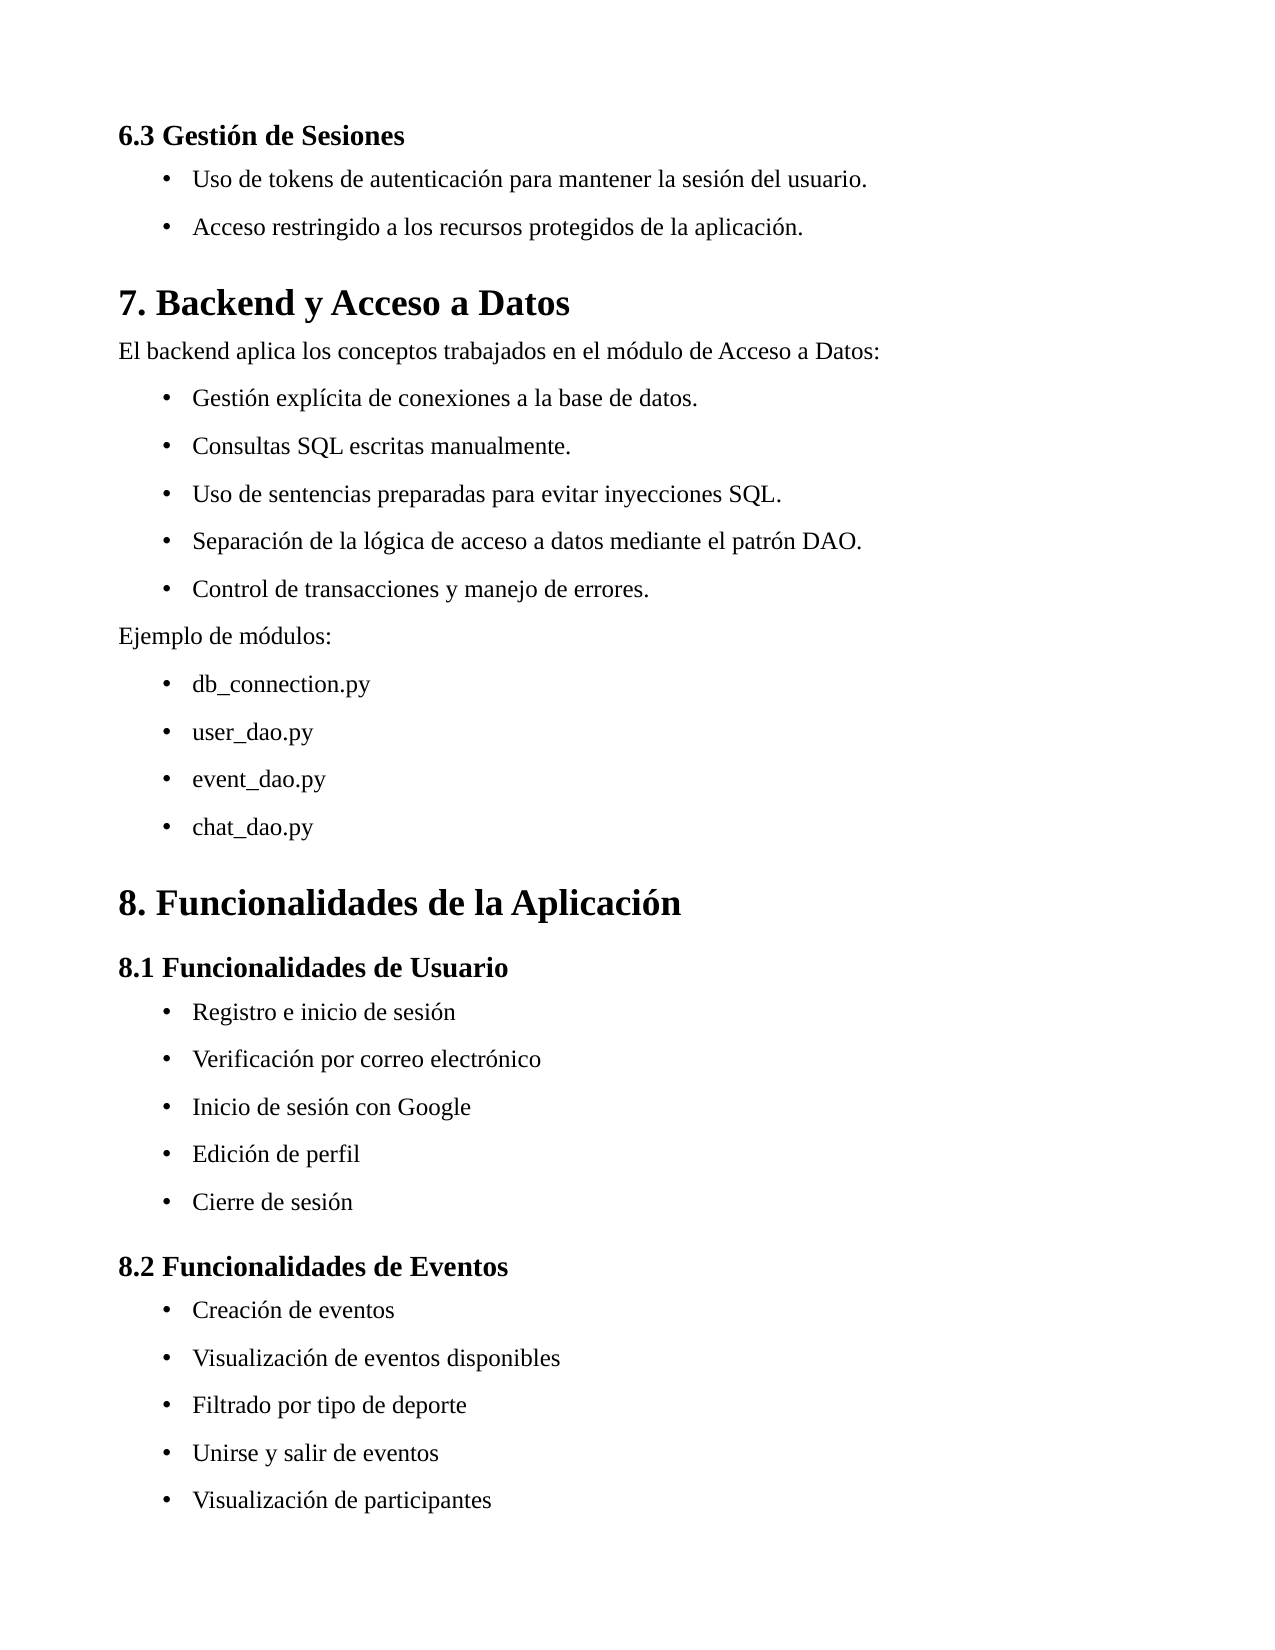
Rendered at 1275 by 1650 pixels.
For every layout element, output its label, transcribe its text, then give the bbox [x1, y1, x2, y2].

list Acceso restringido a los recursos protegidos de la aplicación. [162, 212, 1157, 241]
list Gestión explícita de conexiones a la base de datos. [162, 383, 1157, 412]
text El backend aplica los conceptos trabajados en el módulo de Acceso a Datos: [118, 336, 1157, 364]
list Uso de sentencias preparadas para evitar inyecciones SQL. [162, 479, 1157, 507]
list chat_dao.py [162, 812, 1157, 841]
list Cierre de sesión [162, 1187, 1157, 1216]
list Inicio de sesión con Google [162, 1092, 1157, 1121]
list Control de transacciones y manejo de errores. [162, 574, 1157, 603]
list Separación de la lógica de acceso a datos mediante el patrón DAO. [162, 526, 1157, 555]
list db_connection.py [162, 669, 1157, 698]
subtitle 8.1 Funcionalidades de Usuario [118, 951, 1157, 984]
list Filtrado por tipo de deporte [162, 1390, 1157, 1419]
list Visualización de eventos disponibles [162, 1343, 1157, 1372]
list Registro e inicio de sesión [162, 997, 1157, 1025]
subtitle 7. Backend y Acceso a Datos [118, 280, 1157, 323]
subtitle 8.2 Funcionalidades de Eventos [118, 1249, 1157, 1283]
list Unirse y salir de eventos [162, 1438, 1157, 1467]
list Uso de tokens de autenticación para mantener la sesión del usuario. [162, 164, 1157, 193]
text Ejemplo de módulos: [118, 621, 1157, 650]
list user_dao.py [162, 717, 1157, 745]
list Creación de eventos [162, 1295, 1157, 1324]
subtitle 6.3 Gestión de Sesiones [118, 118, 1157, 152]
list Edición de perfil [162, 1139, 1157, 1168]
list Consultas SQL escritas manualmente. [162, 431, 1157, 460]
list Verificación por correo electrónico [162, 1044, 1157, 1073]
subtitle 8. Funcionalidades de la Aplicación [118, 880, 1157, 923]
list Visualización de participantes [162, 1486, 1157, 1514]
list event_dao.py [162, 764, 1157, 793]
